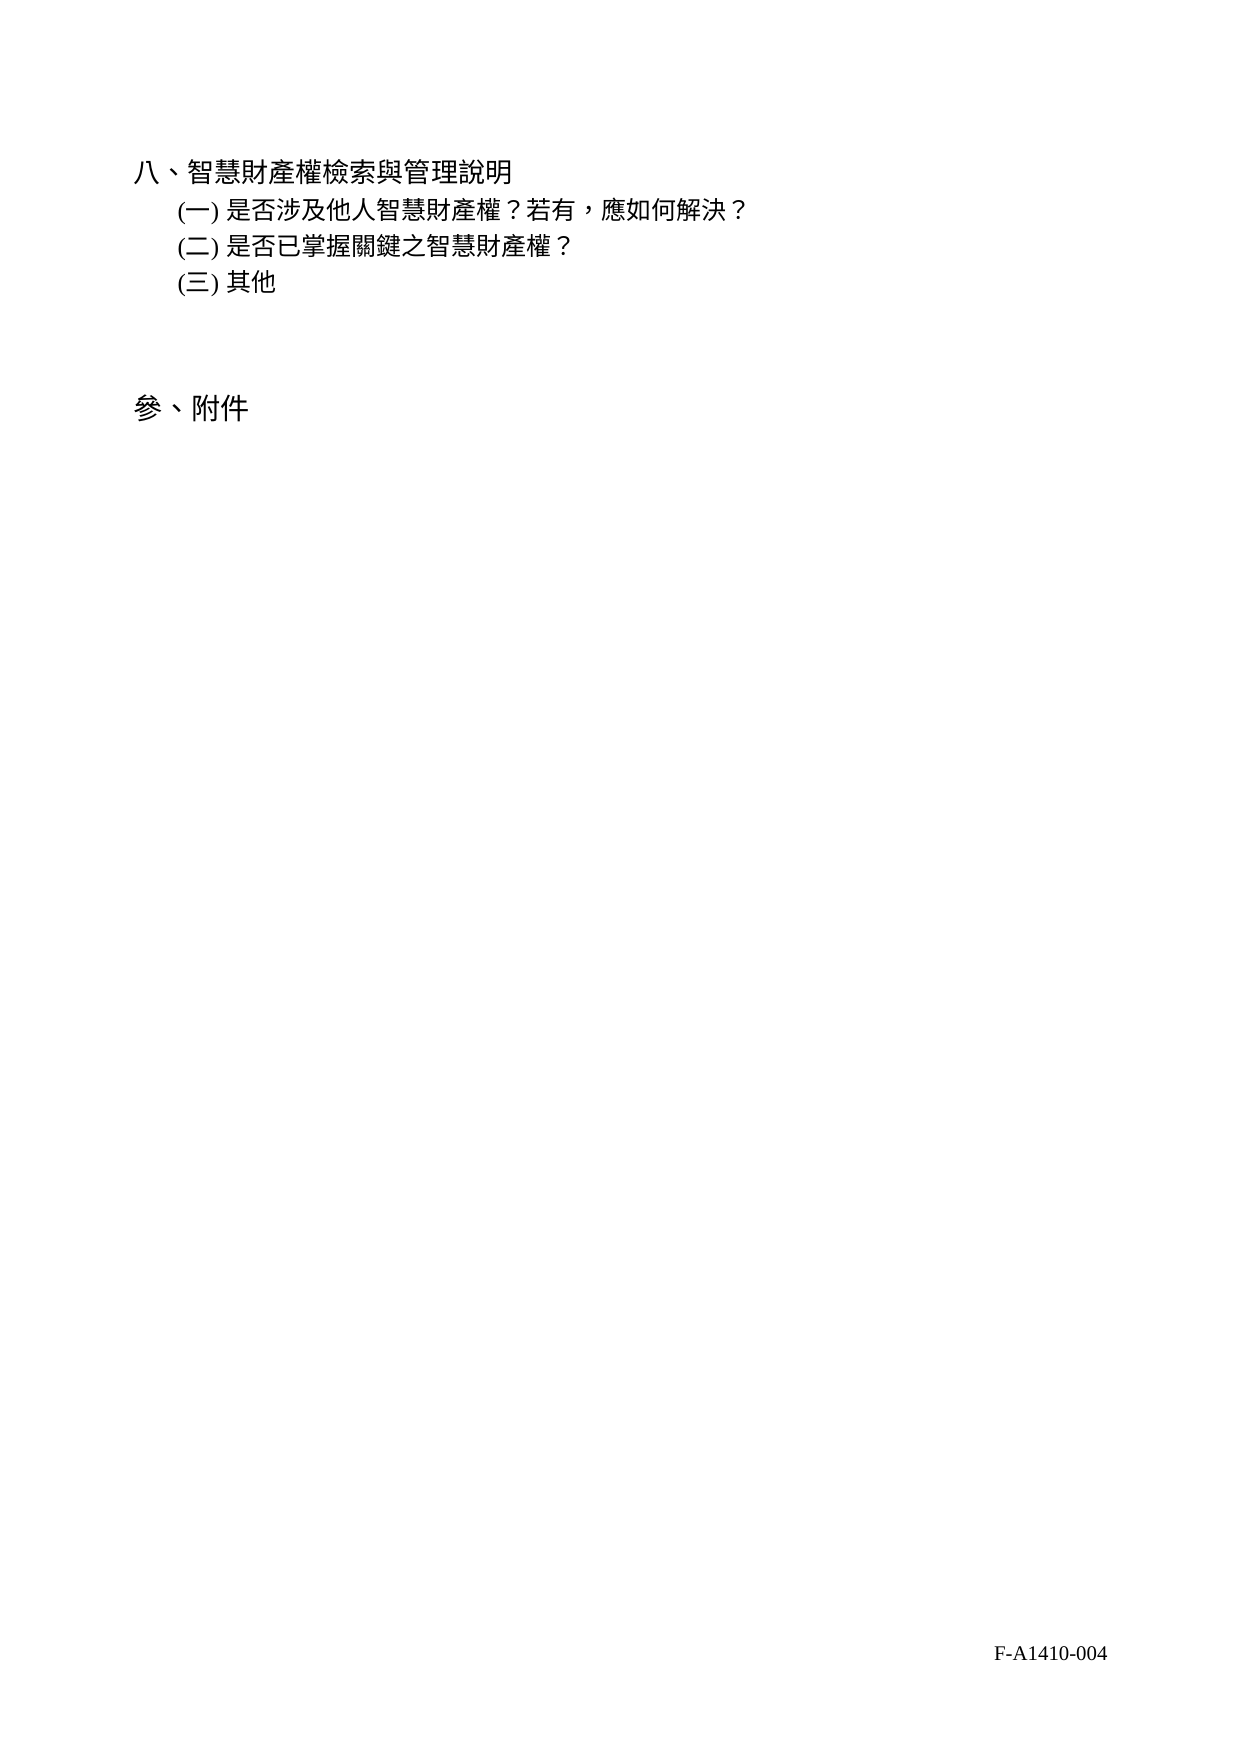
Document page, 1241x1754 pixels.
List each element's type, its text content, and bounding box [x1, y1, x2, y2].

text 參、附件 [133, 385, 1107, 427]
text (一) 是否涉及他人智慧財產權？若有，應如何解決？ [177, 190, 1107, 226]
text 八、智慧財產權檢索與管理說明 [133, 151, 1107, 190]
text (三) 其他 [177, 263, 1107, 299]
text (二) 是否已掌握關鍵之智慧財產權？ [177, 226, 1107, 263]
